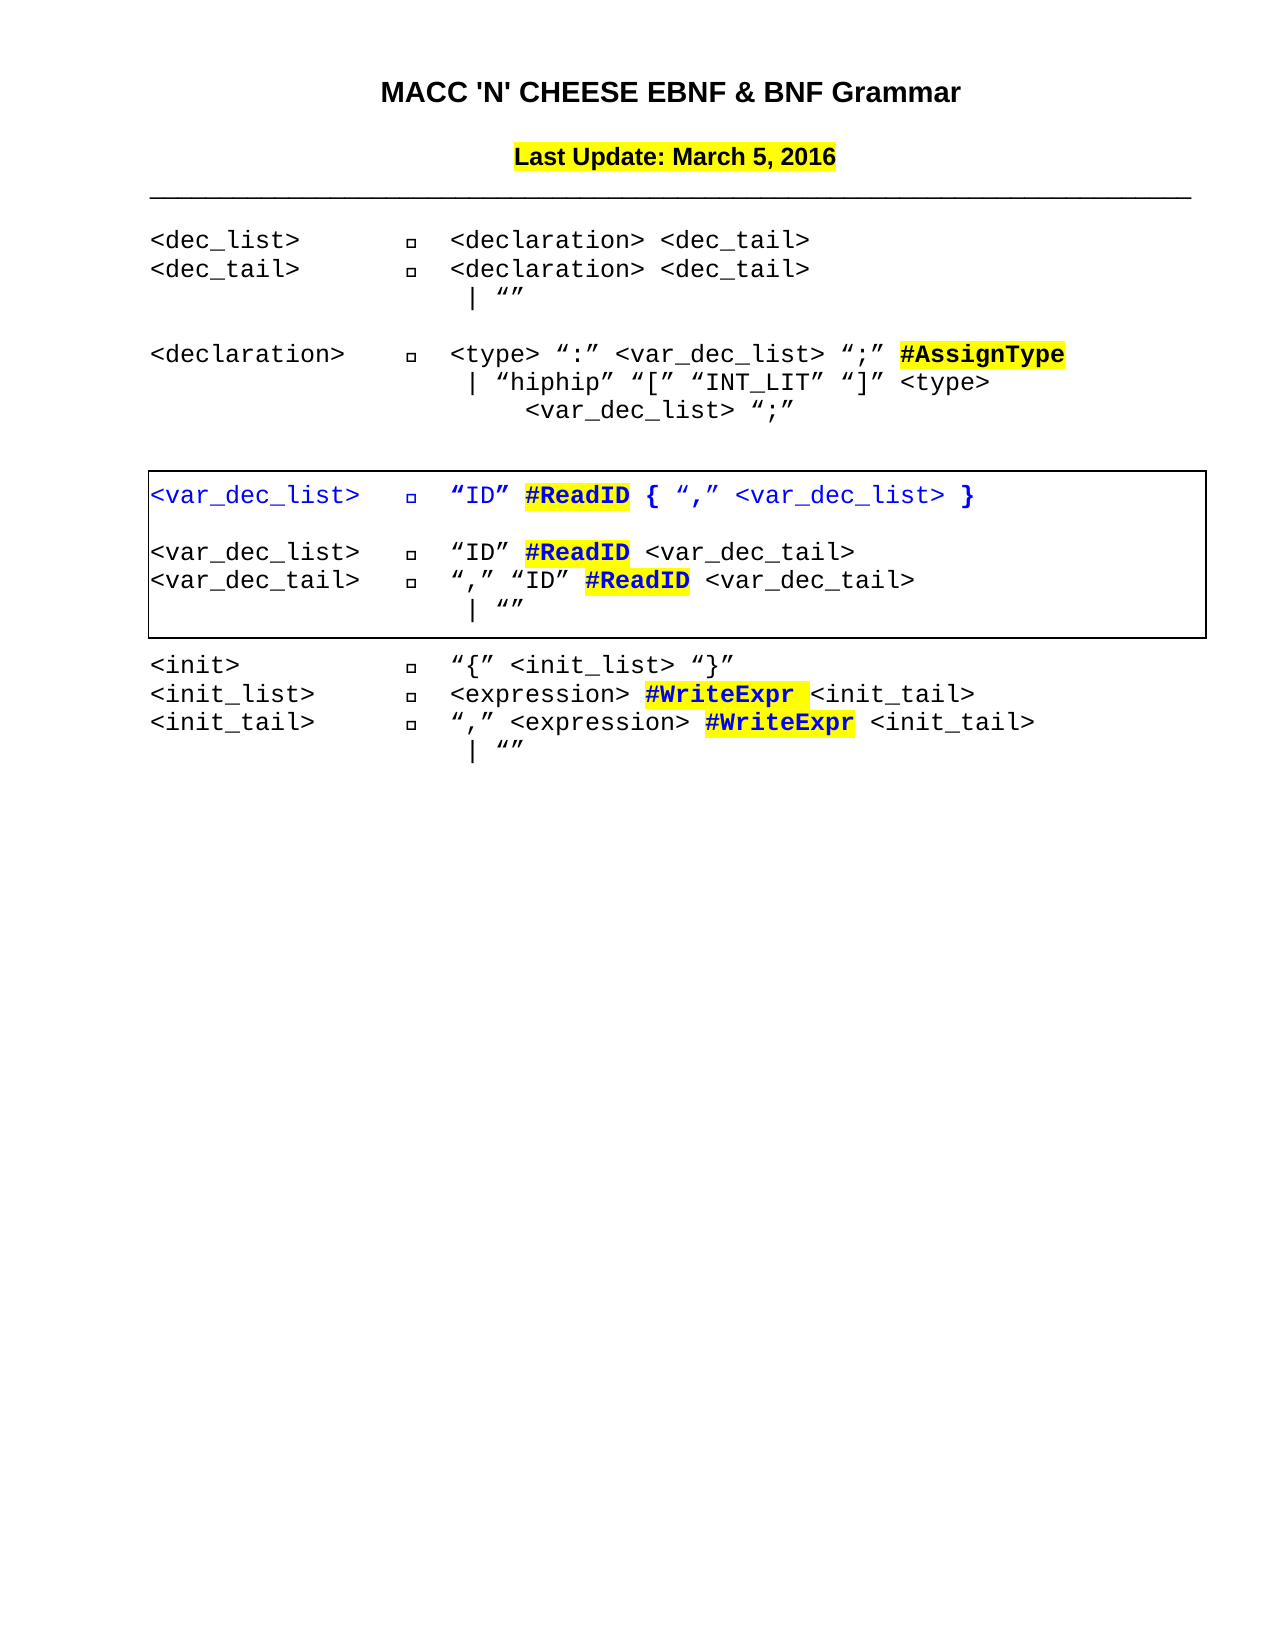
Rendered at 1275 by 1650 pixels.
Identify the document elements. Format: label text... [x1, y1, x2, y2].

text | “hiphip” “[” “INT_LIT” “]” <type> <var_dec_list> “;” [150, 369, 1200, 426]
text <dec_list>  <declaration> <dec_tail> [150, 228, 1200, 256]
text <var_dec_tail>  “,” “ID” #ReadID <var_dec_tail> [150, 568, 1200, 596]
text <init>  “{” <init_list> “}” [150, 653, 1200, 681]
text | “” [150, 596, 1200, 624]
text <dec_tail>  <declaration> <dec_tail> [150, 256, 1200, 284]
text <init_list>  <expression> #WriteExpr <init_tail> [150, 681, 1200, 709]
text <var_dec_list>  “ID” #ReadID { “,” <var_dec_list> } [150, 483, 1200, 511]
text <init_tail>  “,” <expression> #WriteExpr <init_tail> [150, 709, 1200, 738]
text | “” [150, 284, 1200, 313]
text <var_dec_list>  “ID” #ReadID <var_dec_tail> [150, 539, 1200, 568]
text <declaration>  <type> “:” <var_dec_list> “;” #AssignType [150, 341, 1200, 369]
text | “” [150, 738, 1200, 766]
